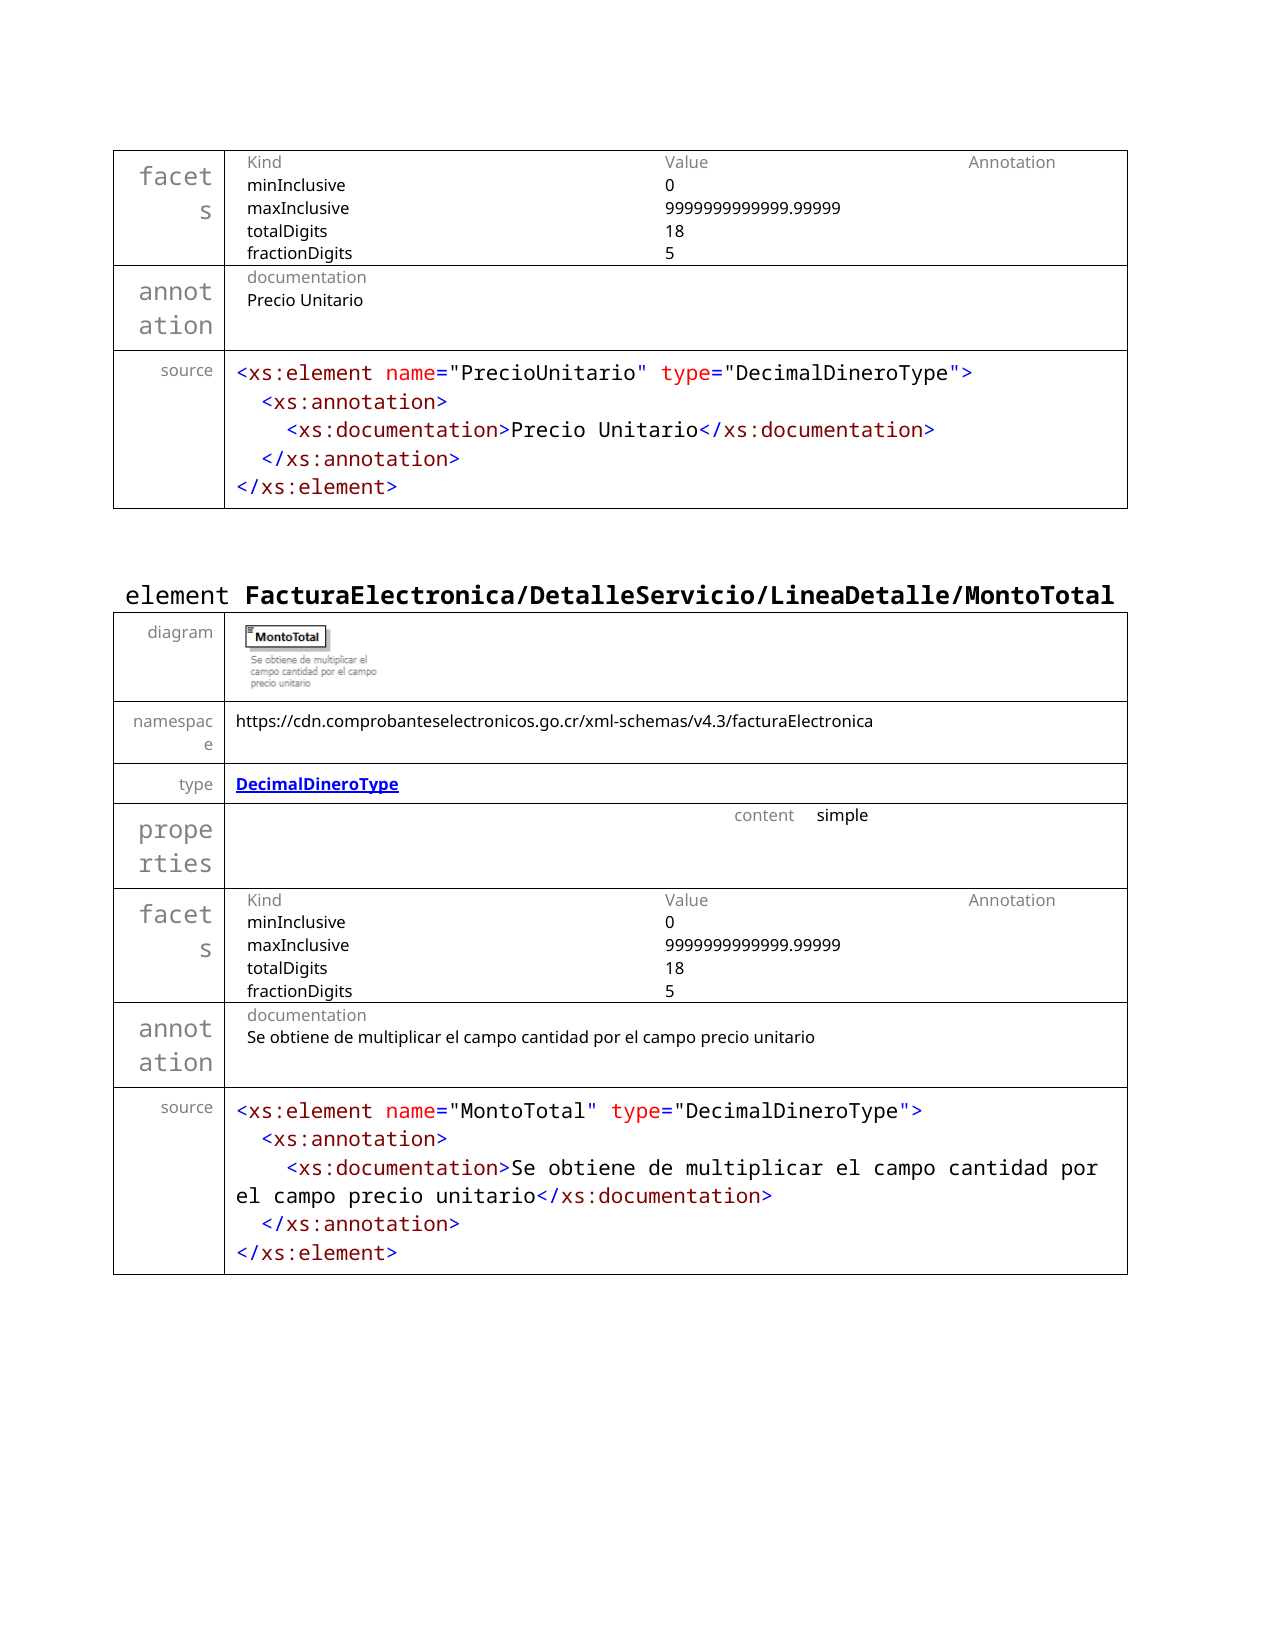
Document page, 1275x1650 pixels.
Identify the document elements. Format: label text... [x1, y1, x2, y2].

table_cell 0 [654, 174, 957, 196]
table_cell 5 [654, 979, 957, 1002]
table_cell 5 [654, 242, 957, 264]
table_header Annotation [957, 151, 1127, 174]
table_cell 0 [654, 911, 957, 934]
table_header [225, 613, 1127, 701]
table_cell totalDigits [236, 219, 654, 242]
table_header Annotation [957, 889, 1127, 911]
table_cell [957, 196, 1127, 219]
table_cell <xs:element name="MontoTotal" type="DecimalDineroType"> <xs:annotation> <xs:documentation>Se obtiene de multiplicar el campo cantidad por el campo precio unitario</xs:documentation> </xs:annotation> </xs:element> [225, 1088, 1127, 1274]
table_cell Se obtiene de multiplicar el campo cantidad por el campo precio unitario [236, 1026, 1127, 1048]
table_cell namespace [114, 702, 224, 763]
table_header documentation [236, 266, 1127, 288]
table_cell totalDigits [236, 957, 654, 979]
table_header Kind [236, 889, 654, 911]
table_cell 18 [654, 219, 957, 242]
table_cell Precio Unitario [236, 289, 1127, 311]
table_cell 9999999999999.99999 [654, 196, 957, 219]
table_header content [236, 804, 805, 826]
table_cell facets [114, 889, 224, 1002]
table_cell type [114, 764, 224, 803]
table_cell [225, 1003, 1127, 1087]
table_cell source [114, 351, 224, 508]
table_cell [957, 911, 1127, 934]
table_cell annotation [114, 1003, 224, 1087]
table_cell [957, 957, 1127, 979]
table_cell fractionDigits [236, 242, 654, 264]
picture [235, 620, 387, 694]
table_cell properties [114, 804, 224, 887]
table_cell DecimalDineroType [225, 764, 1127, 803]
table_header Kind [236, 151, 654, 174]
table_cell <xs:element name="PrecioUnitario" type="DecimalDineroType"> <xs:annotation> <xs:documentation>Precio Unitario</xs:documentation> </xs:annotation> </xs:element> [225, 351, 1127, 508]
table_header documentation [236, 1003, 1127, 1026]
table_header simple [805, 804, 1127, 826]
table_cell facets [114, 151, 224, 265]
table_cell [225, 804, 1127, 887]
table_cell 9999999999999.99999 [654, 934, 957, 957]
table_cell [957, 174, 1127, 196]
table_cell [957, 242, 1127, 264]
table_cell https://cdn.comprobanteselectronicos.go.cr/xml-schemas/v4.3/facturaElectronica [225, 702, 1127, 763]
table_cell [957, 979, 1127, 1002]
text element FacturaElectronica/DetalleServicio/LineaDetalle/MontoTotal [125, 577, 1150, 612]
table_header diagram [114, 613, 224, 701]
table_cell minInclusive [236, 174, 654, 196]
table_cell fractionDigits [236, 979, 654, 1002]
table_cell minInclusive [236, 911, 654, 934]
table_cell annotation [114, 266, 224, 349]
table_cell [225, 889, 236, 1002]
table_header Value [654, 889, 957, 911]
table_cell [957, 219, 1127, 242]
table_cell [225, 266, 1127, 349]
table_cell [225, 151, 1127, 265]
table_cell source [114, 1088, 224, 1274]
table_header Value [654, 151, 957, 174]
table_cell maxInclusive [236, 196, 654, 219]
table_cell 18 [654, 957, 957, 979]
table_cell [957, 934, 1127, 957]
table_cell maxInclusive [236, 934, 654, 957]
